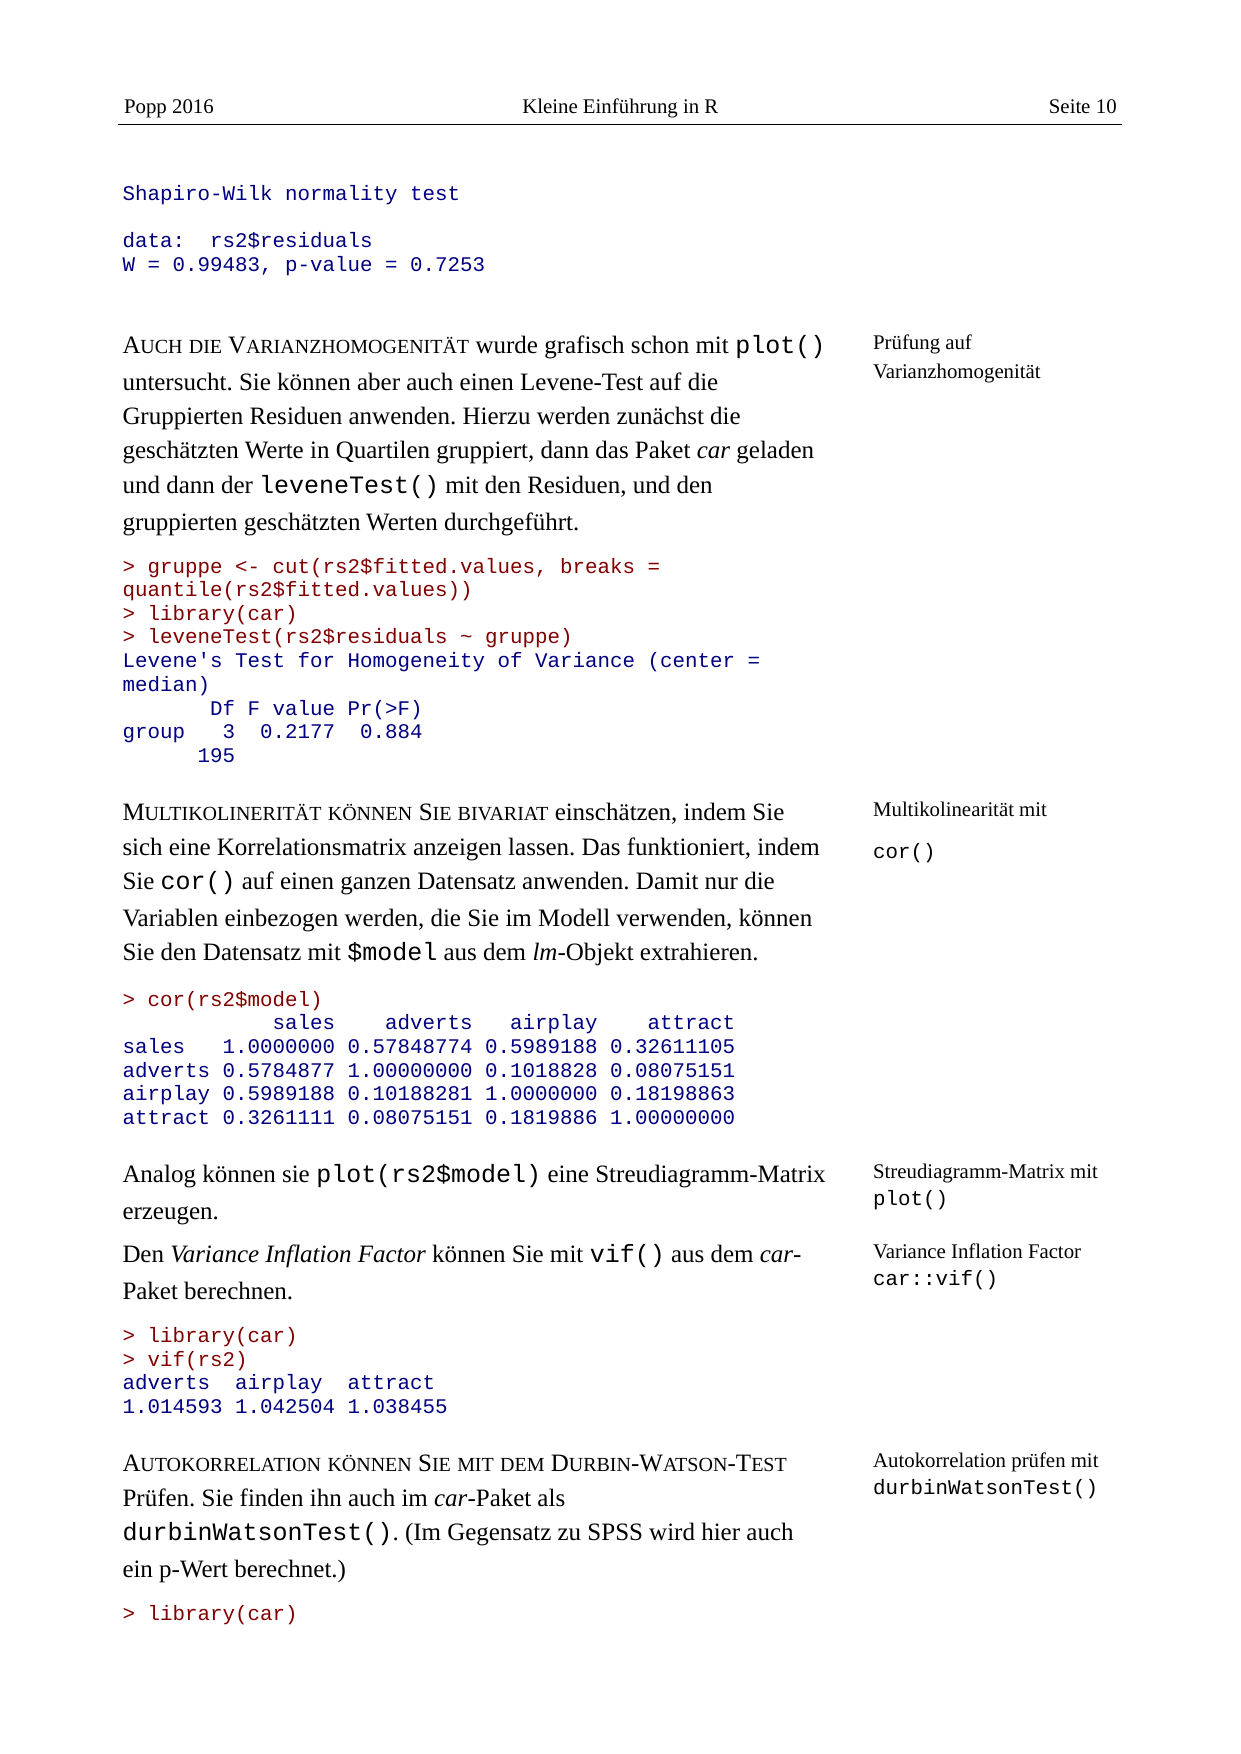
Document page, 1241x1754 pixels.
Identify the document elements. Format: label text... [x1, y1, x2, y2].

table_cell Prüfung auf Varianzhomogenität [855, 330, 1123, 797]
table_cell Variance Inflation Factor car::vif() [855, 1239, 1123, 1448]
table_cell Analog können sie plot(rs2$model) eine Streudiagramm-Matrix erzeugen. [122, 1159, 855, 1239]
table_cell Streudiagramm-Matrix mit plot() [855, 1159, 1123, 1239]
table_cell Autokorrelation können Sie mit dem Durbin-Watson-Test Prüfen. Sie finden ihn auch im car-Paket als durbinWatsonTest(). (Im Gegensatz zu SPSS wird hier auch ein p-Wert berechnet.) > library(car) [122, 1448, 855, 1626]
table_cell Autokorrelation prüfen mit durbinWatsonTest() [855, 1448, 1123, 1626]
table_cell Auch die Varianzhomogenität wurde grafisch schon mit plot() untersucht. Sie können aber auch einen Levene-Test auf die Gruppierten Residuen anwenden. Hierzu werden zunächst die geschätzten Werte in Quartilen gruppiert, dann das Paket car geladen und dann der leveneTest() mit den Residuen, und den gruppierten geschätzten Werten durchgeführt. > gruppe <- cut(rs2$fitted.values, breaks = quantile(rs2$fitted.values)) > library(car) > leveneTest(rs2$residuals ~ gruppe) Levene's Test for Homogeneity of Variance (center = median) Df F value Pr(>F) group 3 0.2177 0.884 195 [122, 330, 855, 797]
table_cell Den Variance Inflation Factor können Sie mit vif() aus dem car-Paket berechnen. > library(car) > vif(rs2) adverts airplay attract 1.014593 1.042504 1.038455 [122, 1239, 855, 1448]
table_cell Multikolinerität können Sie bivariat einschätzen, indem Sie sich eine Korrelationsmatrix anzeigen lassen. Das funktioniert, indem Sie cor() auf einen ganzen Datensatz anwenden. Damit nur die Variablen einbezogen werden, die Sie im Modell verwenden, können Sie den Datensatz mit $model aus dem lm-Objekt extrahieren. > cor(rs2$model) sales adverts airplay attract sales 1.0000000 0.57848774 0.5989188 0.32611105 adverts 0.5784877 1.00000000 0.1018828 0.08075151 airplay 0.5989188 0.10188281 1.0000000 0.18198863 attract 0.3261111 0.08075151 0.1819886 1.00000000 [122, 797, 855, 1159]
table_cell [855, 159, 1123, 330]
table_cell Shapiro-Wilk normality test data: rs2$residuals W = 0.99483, p-value = 0.7253 [122, 159, 855, 330]
table_cell Multikolinearität mit cor() [855, 797, 1123, 1159]
